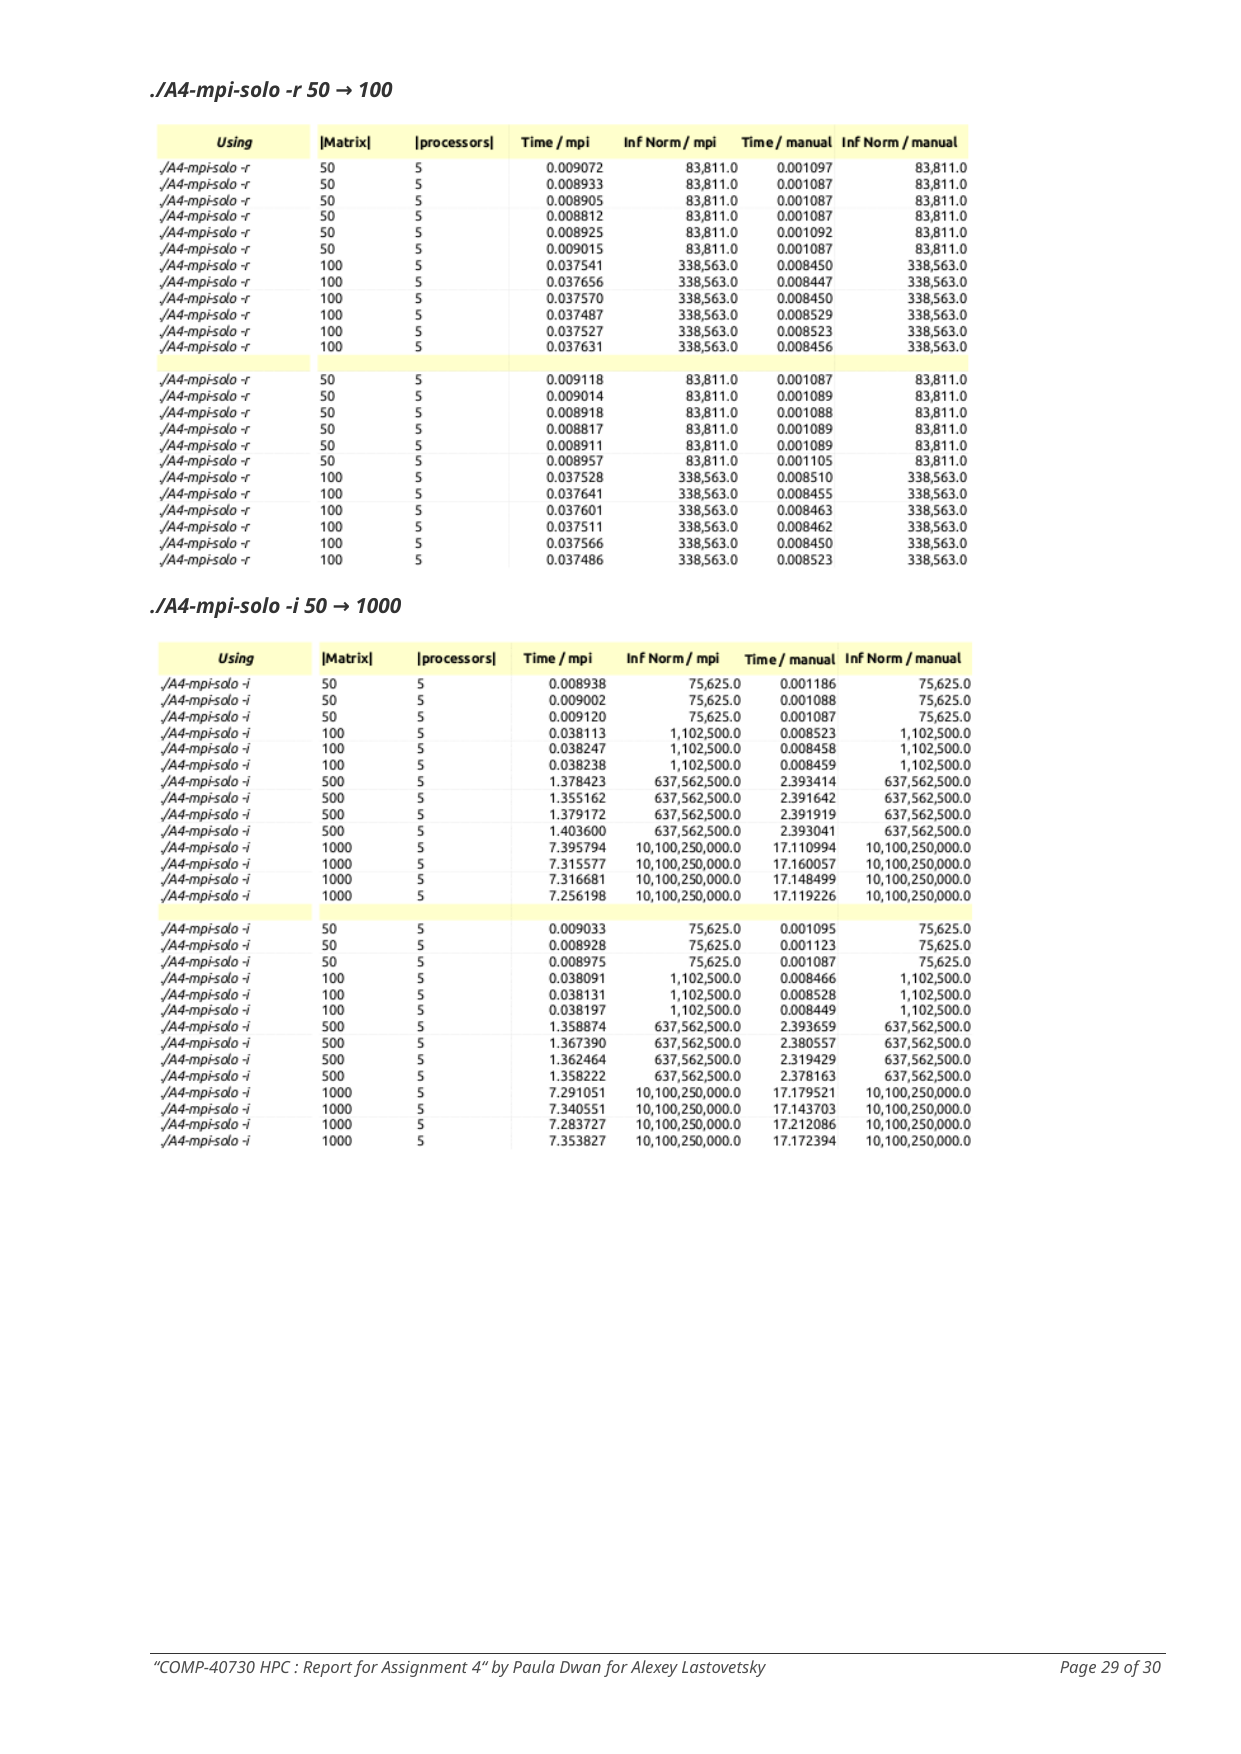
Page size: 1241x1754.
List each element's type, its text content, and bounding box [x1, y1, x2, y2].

subtitle ./A4-mpi-solo -i 50 → 1000 [150, 591, 1166, 619]
picture [150, 118, 976, 576]
subtitle ./A4-mpi-solo -r 50 → 100 [150, 75, 1166, 103]
picture [150, 634, 976, 1152]
